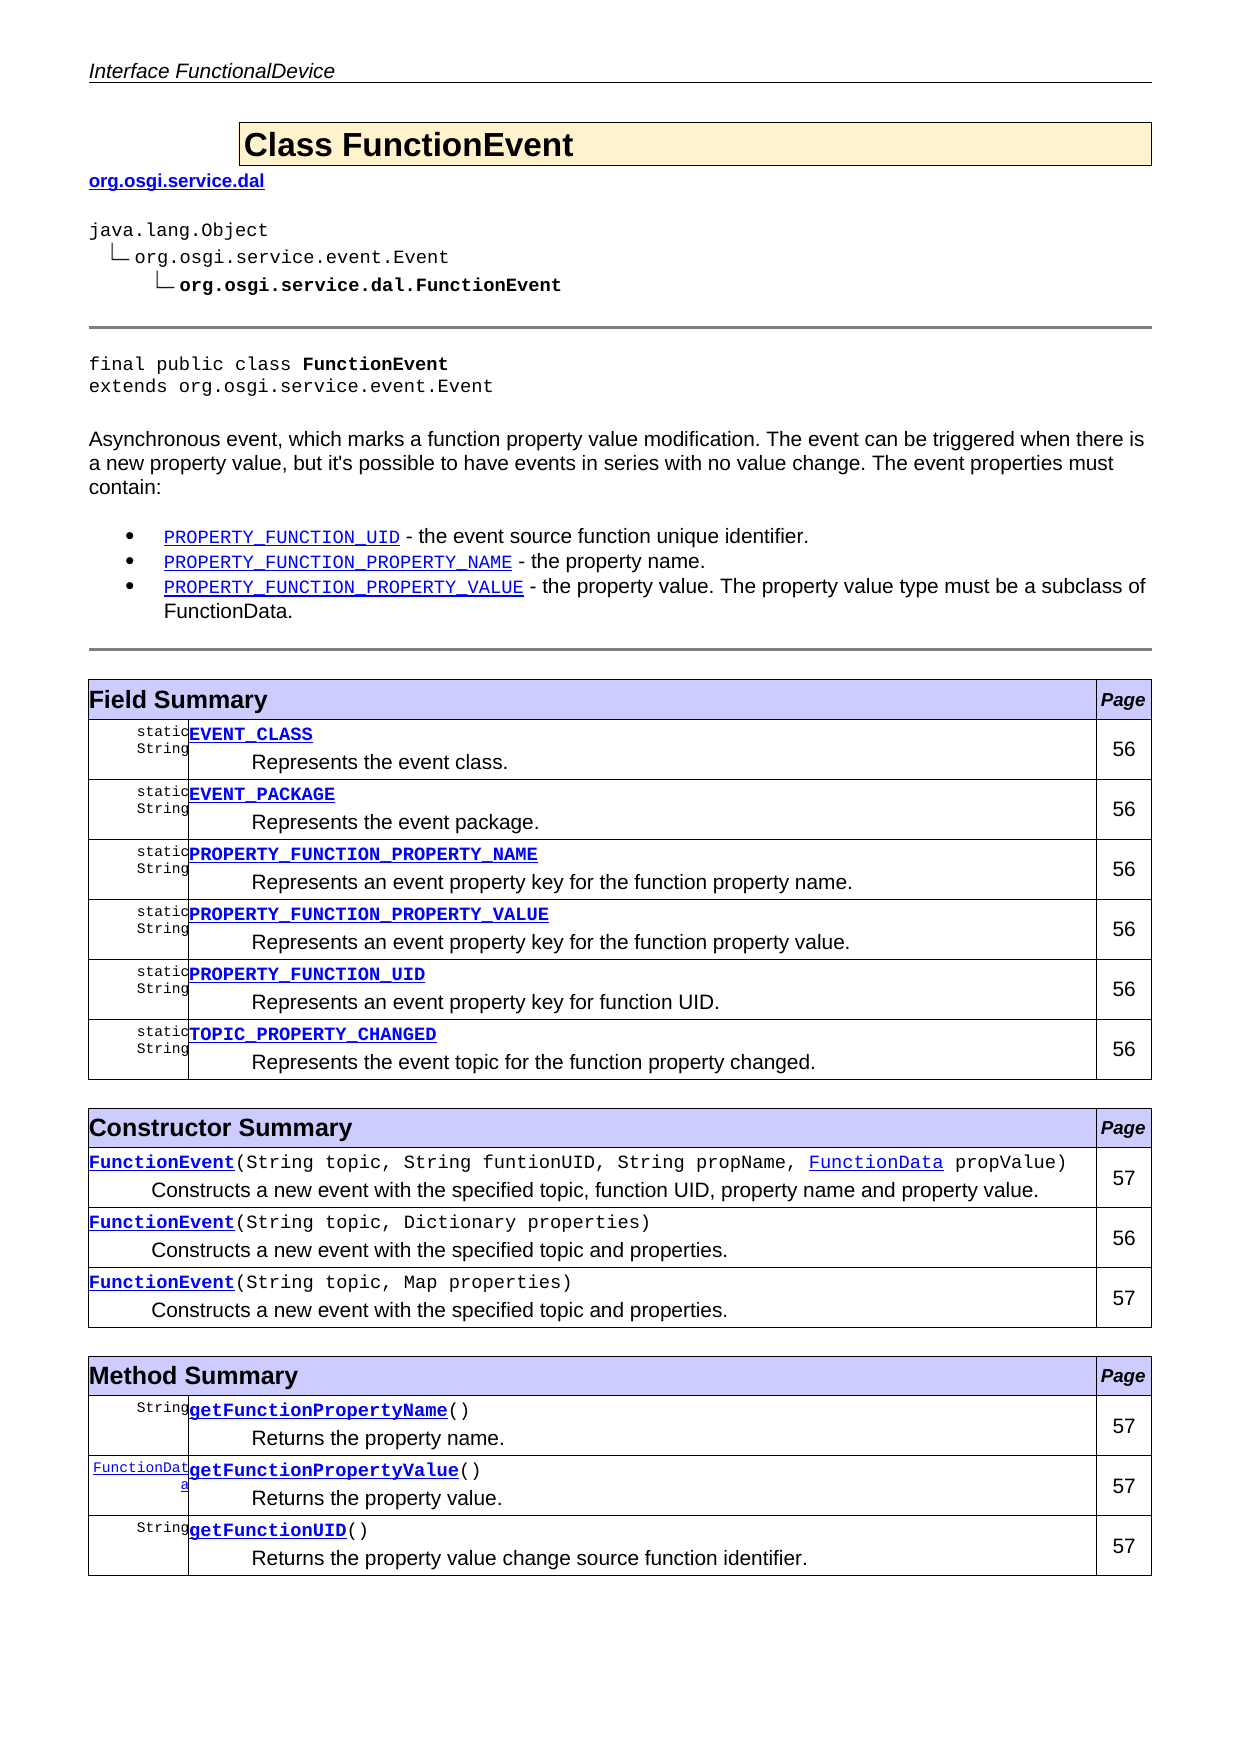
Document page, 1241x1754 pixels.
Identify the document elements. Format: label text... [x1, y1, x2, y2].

table_header Method Summary [89, 1357, 1096, 1395]
text org.osgi.service.event.Event [88, 242, 1152, 269]
table_cell 56 [1097, 720, 1151, 779]
table_cell 57 [1097, 1268, 1151, 1327]
text java.lang.Object [88, 221, 1152, 242]
table_cell getFunctionPropertyValue() Returns the property value. [189, 1456, 1096, 1515]
table_cell FunctionEvent(String topic, Dictionary properties) Constructs a new event with the specified topic and properties. [89, 1208, 1096, 1267]
table_cell 56 [1097, 780, 1151, 839]
table_cell FunctionEvent(String topic, String funtionUID, String propName, FunctionData propValue) Constructs a new event with the specified topic, function UID, property name and property value. [89, 1148, 1096, 1207]
table_header Page [1097, 680, 1151, 719]
table_cell 56 [1097, 840, 1151, 899]
table_cell 56 [1097, 1208, 1151, 1267]
table_cell static String [89, 720, 188, 779]
text org.osgi.service.dal.FunctionEvent [88, 269, 1152, 297]
text Asynchronous event, which marks a function property value modification. The event can be triggered when there is a new property value, but it's possible to have events in series with no value change. The event properties must contain: [88, 427, 1152, 499]
picture [156, 269, 180, 292]
table_cell getFunctionUID() Returns the property value change source function identifier. [189, 1516, 1096, 1575]
table_header Page [1097, 1109, 1151, 1147]
table_cell 57 [1097, 1456, 1151, 1515]
text extends org.osgi.service.event.Event [88, 376, 1152, 398]
table_cell PROPERTY_FUNCTION_PROPERTY_VALUE Represents an event property key for the function property value. [189, 900, 1096, 959]
table_cell static String [89, 900, 188, 959]
table_header Page [1097, 1357, 1151, 1395]
table_header Constructor Summary [89, 1109, 1096, 1147]
text org.osgi.service.dal [88, 170, 1152, 191]
table_cell static String [89, 780, 188, 839]
table_cell String [89, 1516, 188, 1575]
table_cell 57 [1097, 1148, 1151, 1207]
table_cell PROPERTY_FUNCTION_PROPERTY_NAME Represents an event property key for the function property name. [189, 840, 1096, 899]
table_cell FunctionData [89, 1456, 188, 1515]
list PROPERTY_FUNCTION_PROPERTY_NAME - the property name. [126, 549, 1152, 574]
table_cell EVENT_CLASS Represents the event class. [189, 720, 1096, 779]
picture [111, 241, 135, 264]
table_header Field Summary [89, 680, 1096, 719]
table_cell EVENT_PACKAGE Represents the event package. [189, 780, 1096, 839]
list PROPERTY_FUNCTION_PROPERTY_VALUE - the property value. The property value type must be a subclass of FunctionData. [126, 574, 1152, 623]
text final public class FunctionEvent [88, 355, 1152, 376]
table_cell FunctionEvent(String topic, Map properties) Constructs a new event with the specified topic and properties. [89, 1268, 1096, 1327]
table_cell getFunctionPropertyName() Returns the property name. [189, 1396, 1096, 1455]
table_cell String [89, 1396, 188, 1455]
table_cell 56 [1097, 1020, 1151, 1079]
table_cell TOPIC_PROPERTY_CHANGED Represents the event topic for the function property changed. [189, 1020, 1096, 1079]
table_cell static String [89, 840, 188, 899]
table_cell PROPERTY_FUNCTION_UID Represents an event property key for function UID. [189, 960, 1096, 1019]
subtitle Class FunctionEvent [240, 123, 1151, 165]
table_cell 57 [1097, 1516, 1151, 1575]
table_cell 57 [1097, 1396, 1151, 1455]
table_cell static String [89, 960, 188, 1019]
table_cell 56 [1097, 960, 1151, 1019]
table_cell static String [89, 1020, 188, 1079]
list PROPERTY_FUNCTION_UID - the event source function unique identifier. [126, 524, 1152, 549]
table_cell 56 [1097, 900, 1151, 959]
